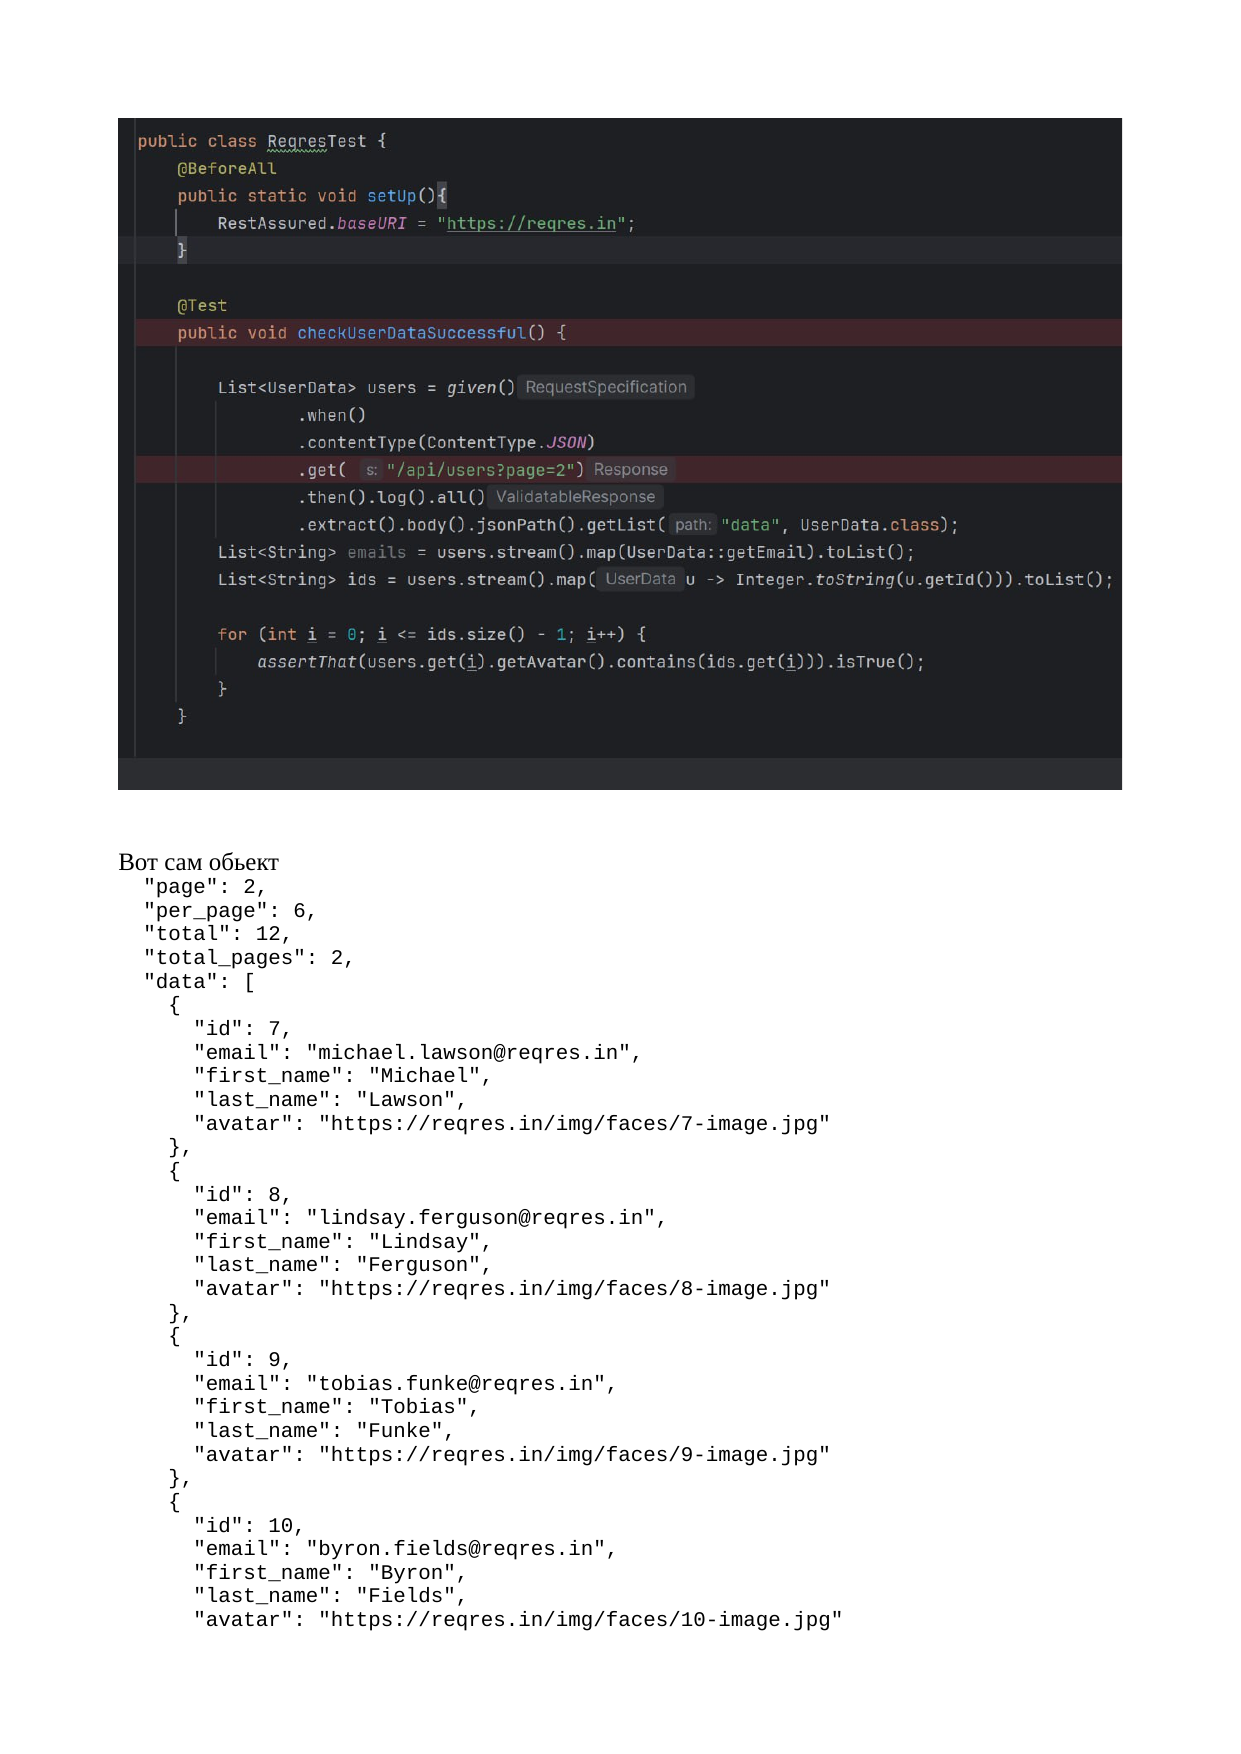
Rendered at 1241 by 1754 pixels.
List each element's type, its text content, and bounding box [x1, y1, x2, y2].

text "id": 7, [118, 1018, 1122, 1042]
text "email": "byron.fields@reqres.in", [118, 1538, 1122, 1562]
text "first_name": "Lindsay", [118, 1231, 1122, 1254]
text { [118, 1325, 1122, 1349]
text }, [118, 1302, 1122, 1325]
text { [118, 1160, 1122, 1183]
text "per_page": 6, [118, 900, 1122, 923]
picture [118, 118, 1123, 790]
text "id": 9, [118, 1349, 1122, 1373]
text Вот сам обьект [118, 790, 1122, 876]
text "page": 2, [118, 876, 1122, 900]
text "last_name": "Ferguson", [118, 1254, 1122, 1278]
text "avatar": "https://reqres.in/img/faces/10-image.jpg" [118, 1609, 1122, 1633]
text "first_name": "Michael", [118, 1065, 1122, 1089]
text "data": [ [118, 971, 1122, 994]
text "email": "tobias.funke@reqres.in", [118, 1373, 1122, 1396]
text "first_name": "Byron", [118, 1562, 1122, 1586]
text "first_name": "Tobias", [118, 1396, 1122, 1420]
text "last_name": "Lawson", [118, 1089, 1122, 1113]
text { [118, 1491, 1122, 1514]
text }, [118, 1467, 1122, 1491]
text "avatar": "https://reqres.in/img/faces/7-image.jpg" [118, 1113, 1122, 1136]
text "total_pages": 2, [118, 947, 1122, 971]
text "email": "lindsay.ferguson@reqres.in", [118, 1207, 1122, 1231]
text { [118, 994, 1122, 1018]
text "last_name": "Funke", [118, 1420, 1122, 1444]
text "avatar": "https://reqres.in/img/faces/8-image.jpg" [118, 1278, 1122, 1302]
text "avatar": "https://reqres.in/img/faces/9-image.jpg" [118, 1444, 1122, 1467]
text "total": 12, [118, 923, 1122, 947]
text }, [118, 1136, 1122, 1160]
text "id": 8, [118, 1183, 1122, 1207]
text "id": 10, [118, 1514, 1122, 1538]
text "last_name": "Fields", [118, 1586, 1122, 1609]
text "email": "michael.lawson@reqres.in", [118, 1042, 1122, 1065]
